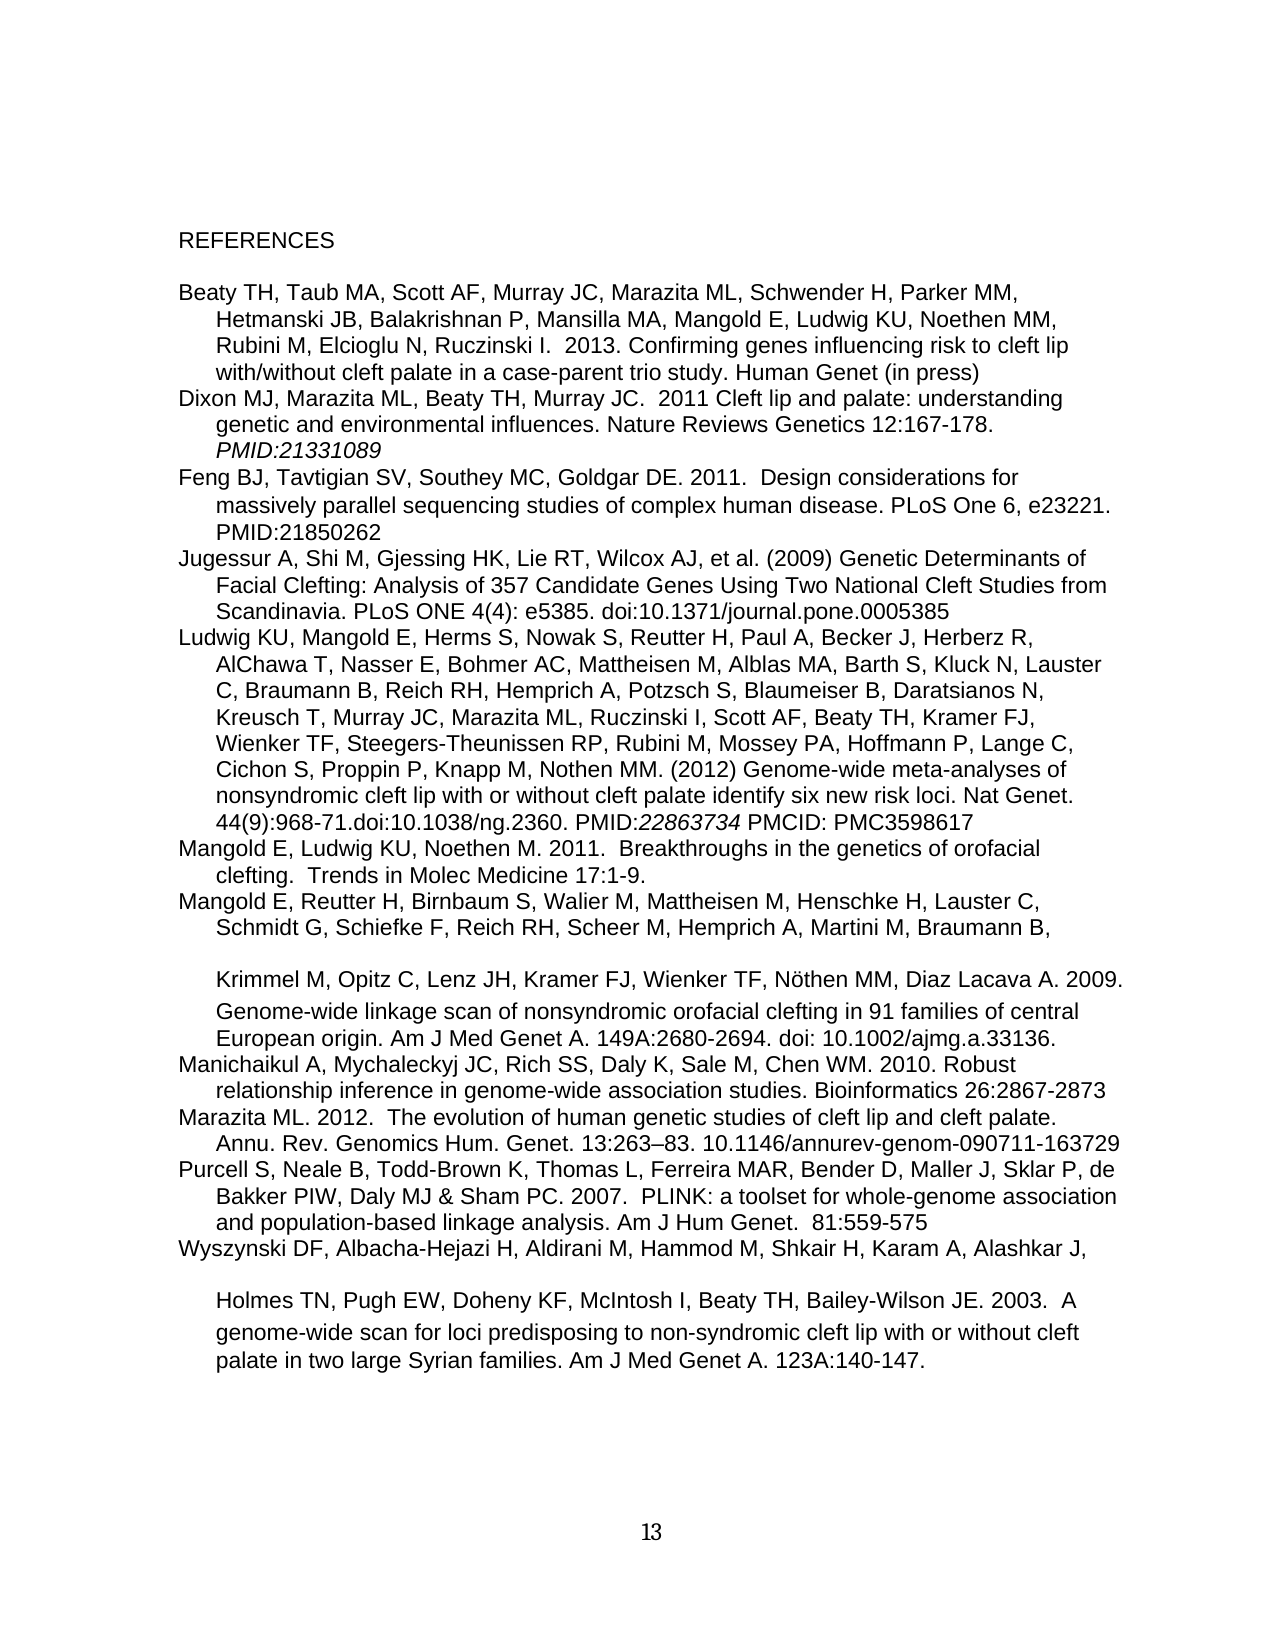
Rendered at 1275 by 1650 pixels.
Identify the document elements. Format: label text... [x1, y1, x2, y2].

text Feng BJ, Tavtigian SV, Southey MC, Goldgar DE. 2011. Design considerations for massively parallel sequencing studies of complex human disease. PLoS One 6, e23221. PMID:21850262 [178, 464, 1125, 545]
text Wyszynski DF, Albacha-Hejazi H, Aldirani M, Hammod M, Shkair H, Karam A, Alashkar J, Holmes TN, Pugh EW, Doheny KF, McIntosh I, Beaty TH, Bailey-Wilson JE. 2003. A genome-wide scan for loci predisposing to non-syndromic cleft lip with or without cleft palate in two large Syrian families. Am J Med Genet A. 123A:140-147. [178, 1235, 1125, 1374]
text Marazita ML. 2012. The evolution of human genetic studies of cleft lip and cleft palate. Annu. Rev. Genomics Hum. Genet. 13:263–83. 10.1146/annurev-genom-090711-163729 [178, 1103, 1125, 1156]
text Dixon MJ, Marazita ML, Beaty TH, Murray JC. 2011 Cleft lip and palate: understanding genetic and environmental influences. Nature Reviews Genetics 12:167-178. PMID:21331089 [178, 385, 1125, 464]
text Mangold E, Ludwig KU, Noethen M. 2011. Breakthroughs in the genetics of orofacial clefting. Trends in Molec Medicine 17:1-9. [178, 835, 1125, 888]
text REFERENCES [178, 227, 1125, 253]
text Manichaikul A, Mychaleckyj JC, Rich SS, Daly K, Sale M, Chen WM. 2010. Robust relationship inference in genome-wide association studies. Bioinformatics 26:2867-2873 [178, 1051, 1125, 1103]
text Beaty TH, Taub MA, Scott AF, Murray JC, Marazita ML, Schwender H, Parker MM, Hetmanski JB, Balakrishnan P, Mansilla MA, Mangold E, Ludwig KU, Noethen MM, Rubini M, Elcioglu N, Ruczinski I. 2013. Confirming genes influencing risk to cleft lip with/without cleft palate in a case-parent trio study. Human Genet (in press) [178, 279, 1125, 385]
text Mangold E, Reutter H, Birnbaum S, Walier M, Mattheisen M, Henschke H, Lauster C, Schmidt G, Schiefke F, Reich RH, Scheer M, Hemprich A, Martini M, Braumann B, Krimmel M, Opitz C, Lenz JH, Kramer FJ, Wienker TF, Nöthen MM, Diaz Lacava A. 2009. Genome-wide linkage scan of nonsyndromic orofacial clefting in 91 families of central European origin. Am J Med Genet A. 149A:2680-2694. doi: 10.1002/ajmg.a.33136. [178, 888, 1125, 1051]
text Purcell S, Neale B, Todd-Brown K, Thomas L, Ferreira MAR, Bender D, Maller J, Sklar P, de Bakker PIW, Daly MJ & Sham PC. 2007. PLINK: a toolset for whole-genome association and population-based linkage analysis. Am J Hum Genet. 81:559-575 [178, 1156, 1125, 1235]
text Jugessur A, Shi M, Gjessing HK, Lie RT, Wilcox AJ, et al. (2009) Genetic Determinants of Facial Clefting: Analysis of 357 Candidate Genes Using Two National Cleft Studies from Scandinavia. PLoS ONE 4(4): e5385. doi:10.1371/journal.pone.0005385 [178, 545, 1125, 624]
text Ludwig KU, Mangold E, Herms S, Nowak S, Reutter H, Paul A, Becker J, Herberz R, AlChawa T, Nasser E, Bohmer AC, Mattheisen M, Alblas MA, Barth S, Kluck N, Lauster C, Braumann B, Reich RH, Hemprich A, Potzsch S, Blaumeiser B, Daratsianos N, Kreusch T, Murray JC, Marazita ML, Ruczinski I, Scott AF, Beaty TH, Kramer FJ, Wienker TF, Steegers-Theunissen RP, Rubini M, Mossey PA, Hoffmann P, Lange C, Cichon S, Proppin P, Knapp M, Nothen MM. (2012) Genome-wide meta-analyses of nonsyndromic cleft lip with or without cleft palate identify six new risk loci. Nat Genet. 44(9):968-71.doi:10.1038/ng.2360. PMID:22863734 PMCID: PMC3598617 [178, 624, 1125, 835]
